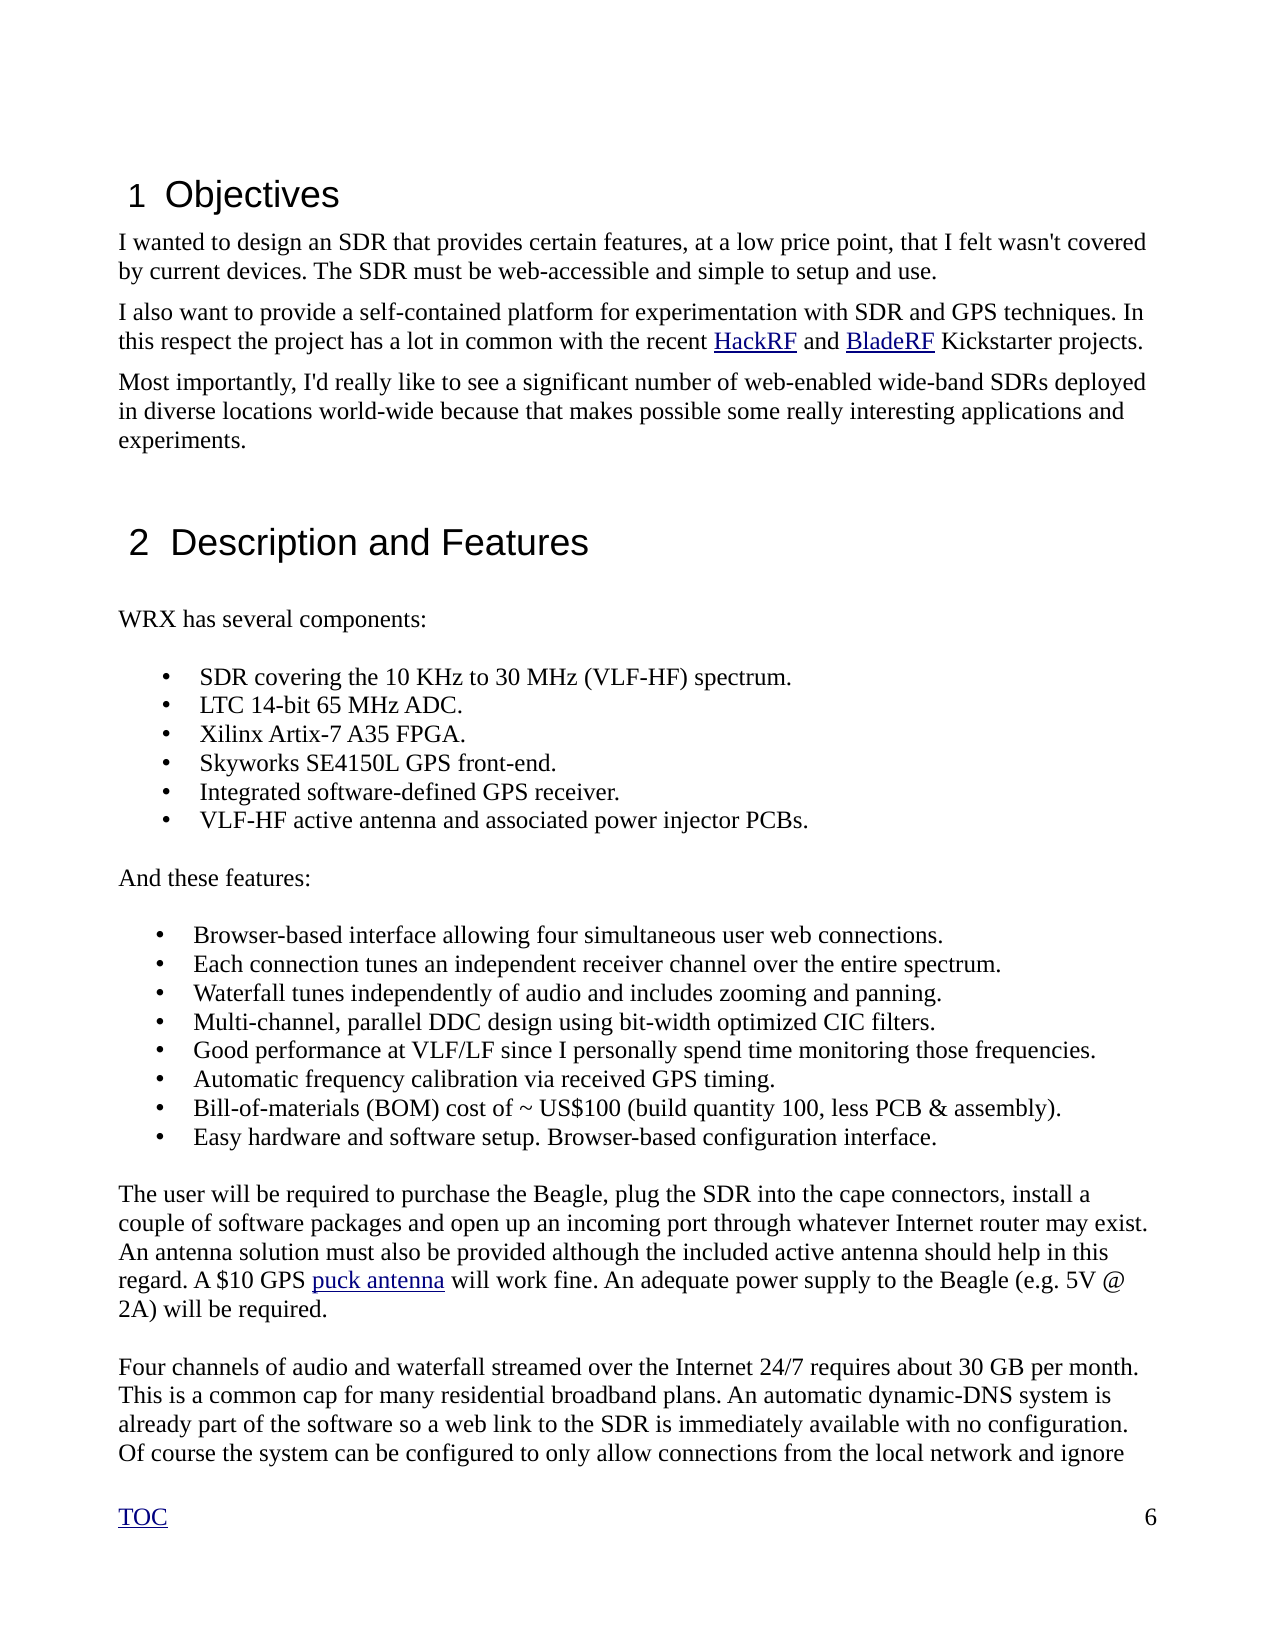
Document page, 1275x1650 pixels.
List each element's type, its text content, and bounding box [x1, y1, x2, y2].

list Bill-of-materials (BOM) cost of ~ US$100 (build quantity 100, less PCB & assembly). [156, 1093, 1157, 1122]
list Xilinx Artix-7 A35 FPGA. [162, 719, 1157, 748]
list Each connection tunes an independent receiver channel over the entire spectrum. [156, 949, 1157, 978]
list Good performance at VLF/LF since I personally spend time monitoring those frequencies. [156, 1036, 1157, 1064]
list VLF-HF active antenna and associated power injector PCBs. [162, 806, 1157, 834]
text WRX has several components: [118, 604, 1157, 633]
list Integrated software-defined GPS receiver. [162, 777, 1157, 806]
list SDR covering the 10 KHz to 30 MHz (VLF-HF) spectrum. [162, 662, 1157, 691]
text And these features: [118, 863, 1157, 892]
text Four channels of audio and waterfall streamed over the Internet 24/7 requires about 30 GB per month. This is a common cap for many residential broadband plans. An automatic dynamic-DNS system is already part of the software so a web link to the SDR is immediately available with no configuration. Of course the system can be configured to only allow connections from the local network and ignore [118, 1352, 1157, 1467]
list Browser-based interface allowing four simultaneous user web connections. [156, 921, 1157, 949]
list Waterfall tunes independently of audio and includes zooming and panning. [156, 978, 1157, 1007]
subtitle Description and Features [118, 520, 1157, 563]
text I wanted to design an SDR that provides certain features, at a low price point, that I felt wasn't covered by current devices. The SDR must be web-accessible and simple to setup and use. [118, 227, 1157, 285]
text I also want to provide a self-contained platform for experimentation with SDR and GPS techniques. In this respect the project has a lot in common with the recent HackRF and BladeRF Kickstarter projects. [118, 297, 1157, 355]
list Automatic frequency calibration via received GPS timing. [156, 1064, 1157, 1093]
list Easy hardware and software setup. Browser-based configuration interface. [156, 1122, 1157, 1151]
list LTC 14-bit 65 MHz ADC. [162, 691, 1157, 719]
list Skyworks SE4150L GPS front-end. [162, 748, 1157, 777]
list Multi-channel, parallel DDC design using bit-width optimized CIC filters. [156, 1007, 1157, 1036]
subtitle Objectives [118, 172, 1157, 215]
text Most importantly, I'd really like to see a significant number of web-enabled wide-band SDRs deployed in diverse locations world-wide because that makes possible some really interesting applications and experiments. [118, 367, 1157, 454]
text The user will be required to purchase the Beagle, plug the SDR into the cape connectors, install a couple of software packages and open up an incoming port through whatever Internet router may exist. An antenna solution must also be provided although the included active antenna should help in this regard. A $10 GPS puck antenna will work fine. An adequate power supply to the Beagle (e.g. 5V @ 2A) will be required. [118, 1179, 1157, 1323]
